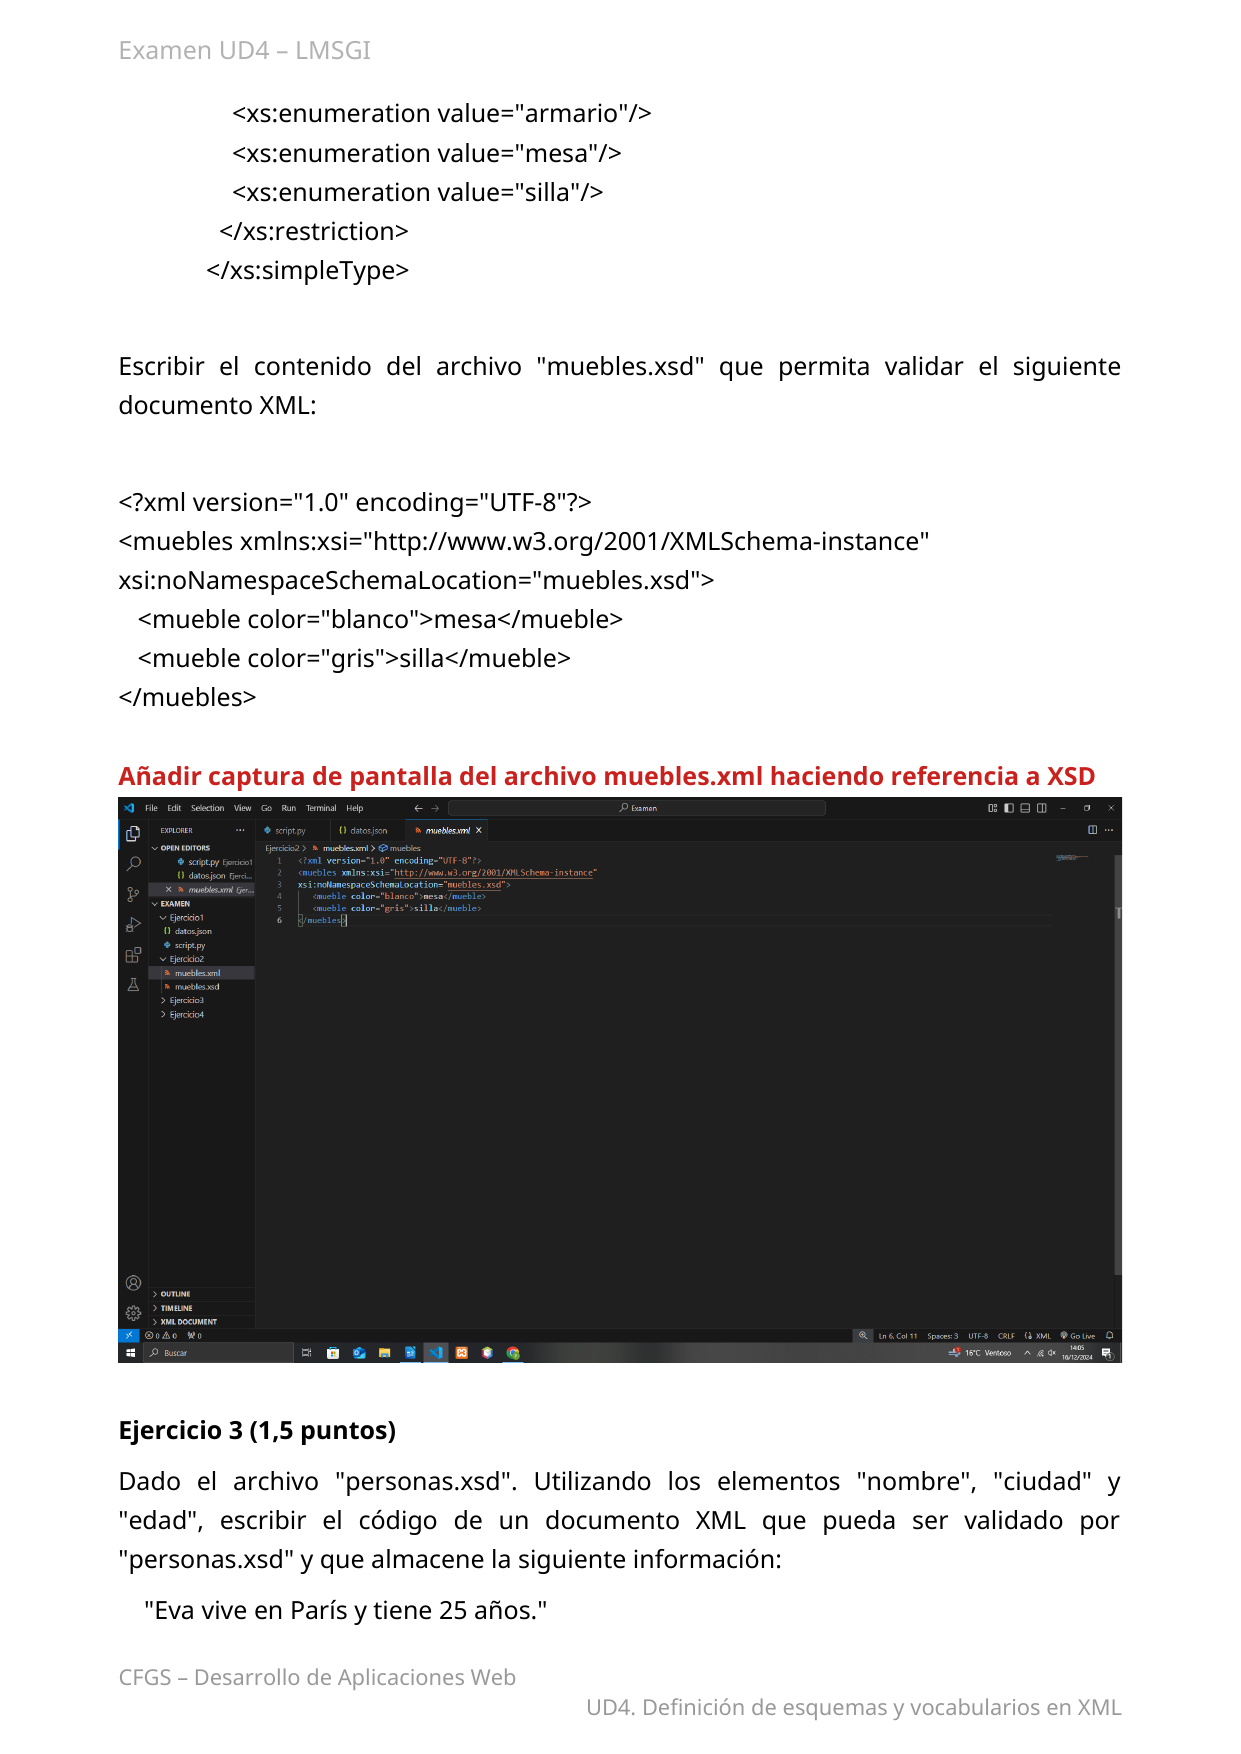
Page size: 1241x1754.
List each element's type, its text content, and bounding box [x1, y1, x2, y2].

text <?xml version="1.0" encoding="UTF-8"?> [118, 484, 1122, 518]
text Ejercicio 3 (1,5 puntos) [118, 1412, 1122, 1446]
text </xs:restriction> [193, 213, 1122, 248]
text <mueble color="gris">silla</mueble> [118, 641, 1122, 675]
text "Eva vive en París y tiene 25 años." [118, 1593, 1122, 1627]
text <xs:enumeration value="mesa"/> [193, 135, 1122, 169]
text Dado el archivo "personas.xsd". Utilizando los elementos "nombre", "ciudad" y "edad", escribir el código de un documento XML que pueda ser validado por "personas.xsd" y que almacene la siguiente información: [118, 1463, 1122, 1576]
text </xs:simpleType> [193, 253, 1122, 287]
text xsi:noNamespaceSchemaLocation="muebles.xsd"> [118, 562, 1122, 597]
text Escribir el contenido del archivo "muebles.xsd" que permita validar el siguiente documento XML: [118, 349, 1122, 422]
picture [118, 797, 1123, 1363]
text <mueble color="blanco">mesa</mueble> [118, 602, 1122, 636]
text </muebles> [118, 680, 1122, 714]
text Añadir captura de pantalla del archivo muebles.xml haciendo referencia a XSD [118, 758, 1122, 792]
text <xs:enumeration value="silla"/> [193, 174, 1122, 208]
text <xs:enumeration value="armario"/> [193, 96, 1122, 130]
text <muebles xmlns:xsi="http://www.w3.org/2001/XMLSchema-instance" [118, 523, 1122, 557]
